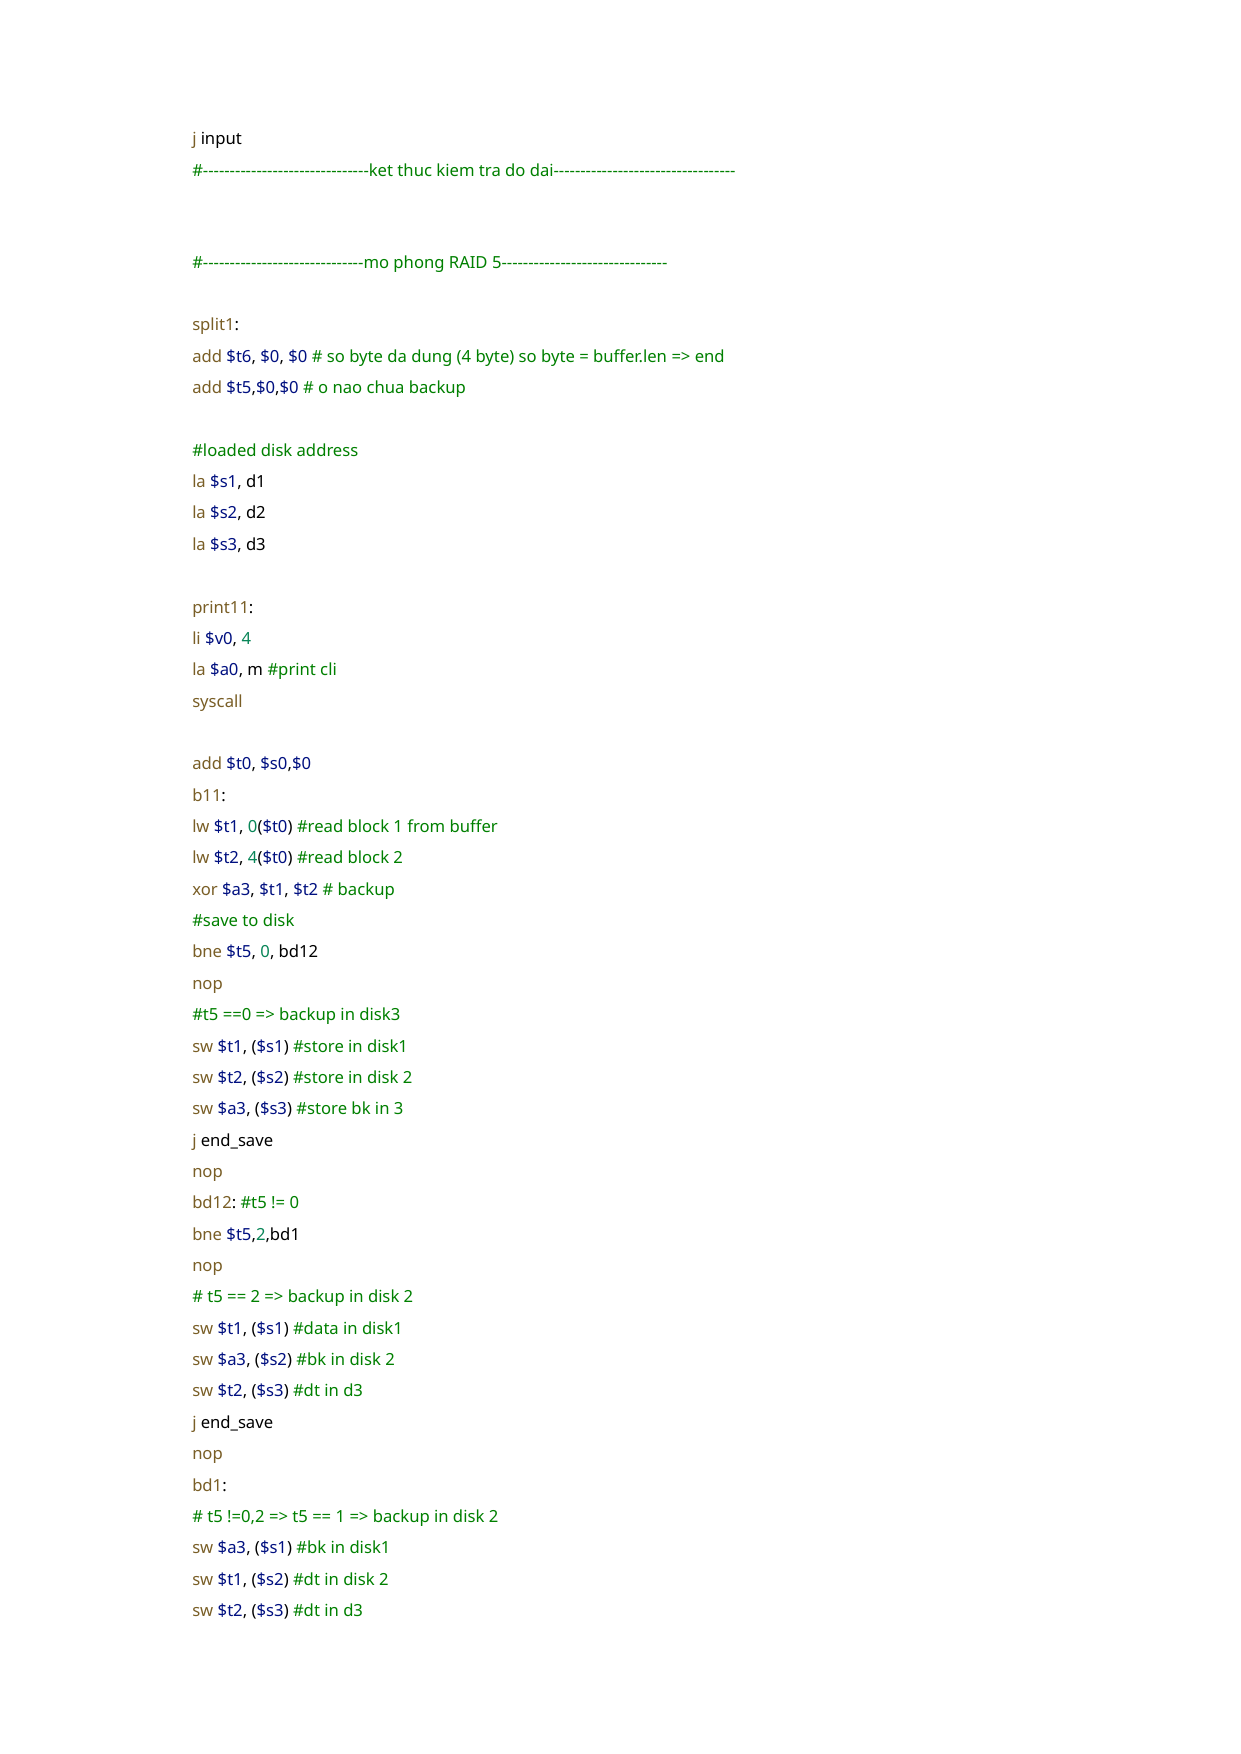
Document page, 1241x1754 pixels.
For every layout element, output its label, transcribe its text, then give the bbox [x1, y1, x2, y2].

text syscall [192, 681, 1122, 712]
text la $s3, d3 [192, 524, 1122, 555]
text bd1: [192, 1464, 1122, 1496]
text nop [192, 963, 1122, 994]
text sw $t2, ($s3) #dt in d3 [192, 1370, 1122, 1402]
text lw $t1, 0($t0) #read block 1 from buffer [192, 806, 1122, 837]
text lw $t2, 4($t0) #read block 2 [192, 837, 1122, 869]
text add $t0, $s0,$0 [192, 743, 1122, 775]
text li $v0, 4 [192, 618, 1122, 649]
text # t5 !=0,2 => t5 == 1 => backup in disk 2 [192, 1496, 1122, 1527]
text la $s1, d1 [192, 461, 1122, 492]
text nop [192, 1151, 1122, 1182]
text sw $a3, ($s3) #store bk in 3 [192, 1088, 1122, 1119]
text add $t6, $0, $0 # so byte da dung (4 byte) so byte = buffer.len => end [192, 336, 1122, 367]
text sw $t2, ($s2) #store in disk 2 [192, 1057, 1122, 1088]
text la $s2, d2 [192, 492, 1122, 524]
text sw $t2, ($s3) #dt in d3 [192, 1590, 1122, 1621]
text add $t5,$0,$0 # o nao chua backup [192, 367, 1122, 398]
text sw $t1, ($s1) #store in disk1 [192, 1026, 1122, 1057]
text print11: [192, 587, 1122, 618]
text j input [192, 118, 1122, 149]
text # t5 == 2 => backup in disk 2 [192, 1276, 1122, 1308]
text sw $a3, ($s2) #bk in disk 2 [192, 1339, 1122, 1370]
text nop [192, 1245, 1122, 1276]
text xor $a3, $t1, $t2 # backup [192, 869, 1122, 900]
text sw $a3, ($s1) #bk in disk1 [192, 1527, 1122, 1558]
text nop [192, 1433, 1122, 1464]
text #-------------------------------ket thuc kiem tra do dai---------------------------------- [192, 149, 1122, 181]
text j end_save [192, 1402, 1122, 1433]
text split1: [192, 304, 1122, 336]
text #loaded disk address [192, 430, 1122, 461]
text sw $t1, ($s1) #data in disk1 [192, 1308, 1122, 1339]
text #save to disk [192, 900, 1122, 931]
text #------------------------------mo phong RAID 5------------------------------- [192, 242, 1122, 273]
text la $a0, m #print cli [192, 649, 1122, 681]
text bne $t5, 0, bd12 [192, 931, 1122, 963]
text #t5 ==0 => backup in disk3 [192, 994, 1122, 1026]
text b11: [192, 775, 1122, 806]
text j end_save [192, 1119, 1122, 1151]
text sw $t1, ($s2) #dt in disk 2 [192, 1558, 1122, 1590]
text bne $t5,2,bd1 [192, 1214, 1122, 1245]
text bd12: #t5 != 0 [192, 1182, 1122, 1214]
